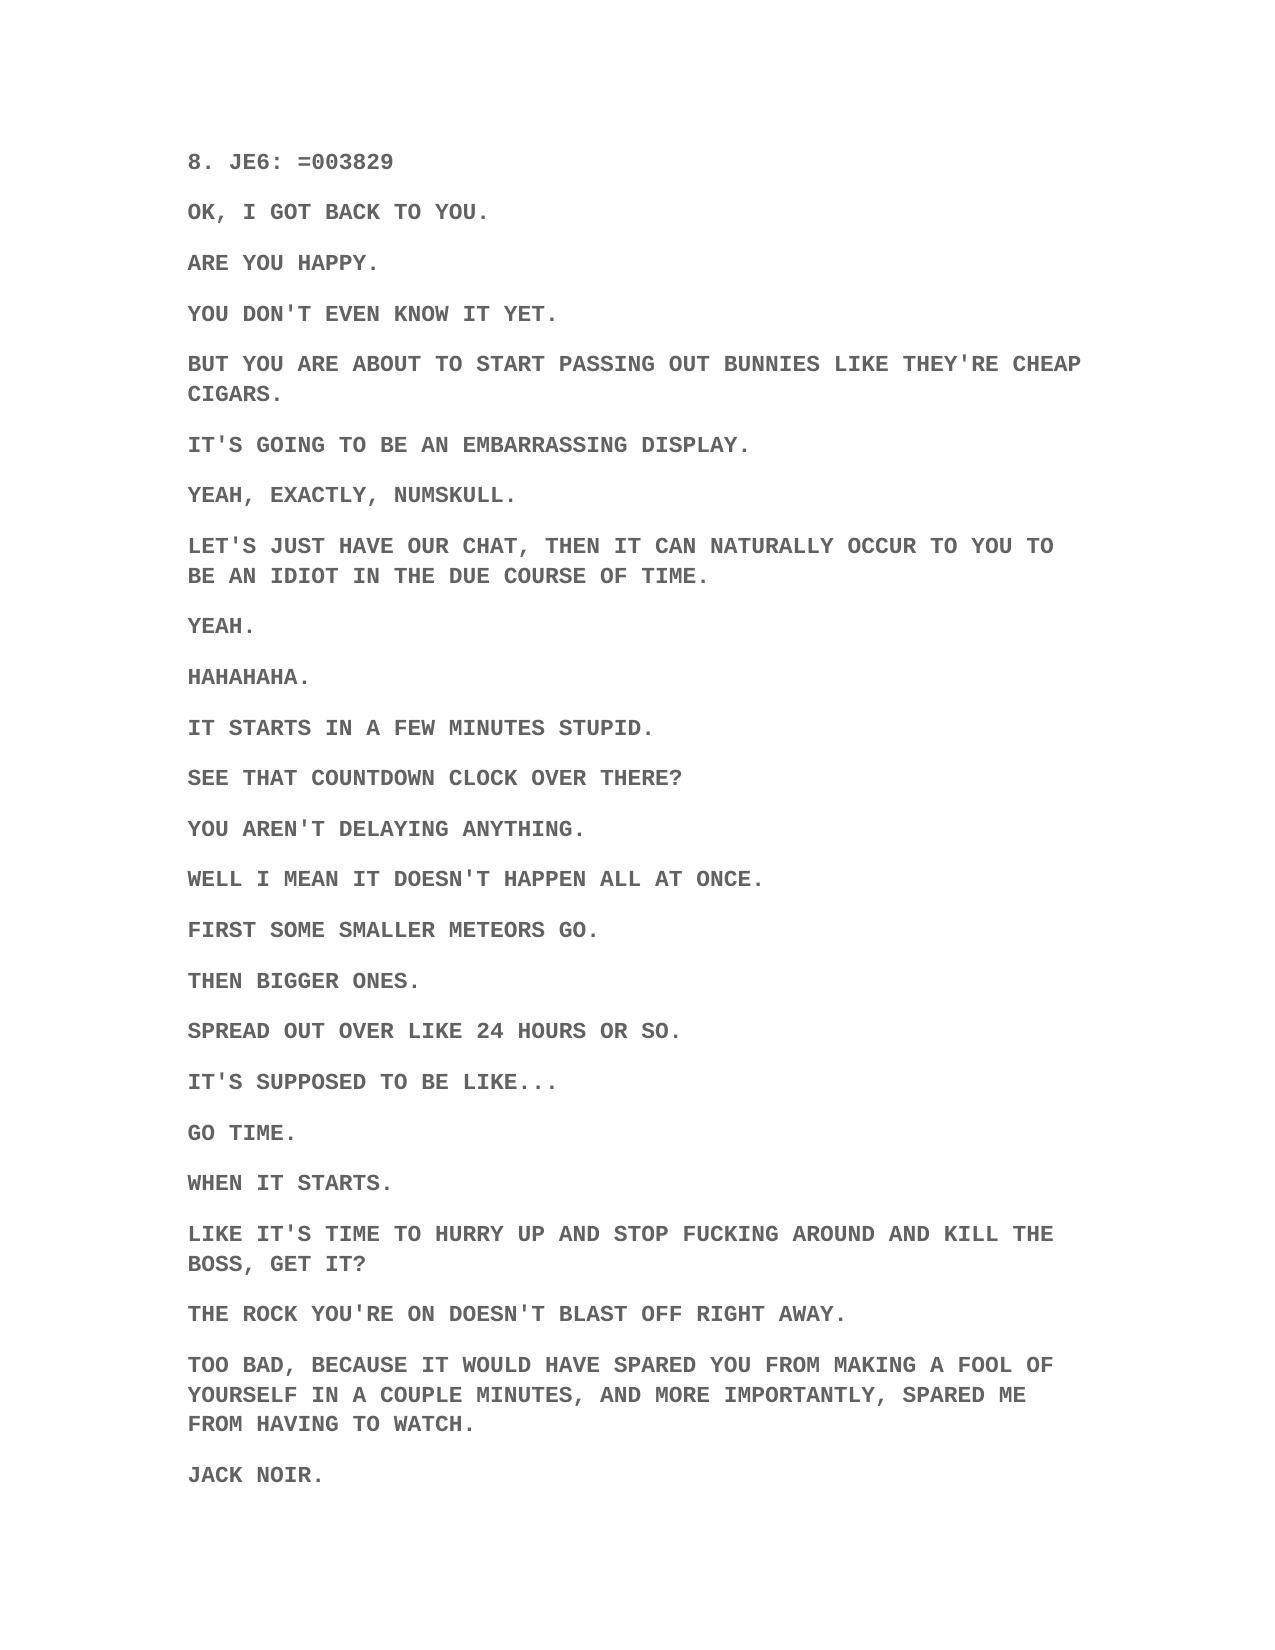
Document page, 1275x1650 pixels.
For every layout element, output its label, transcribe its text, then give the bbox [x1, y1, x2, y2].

text BUT YOU ARE ABOUT TO START PASSING OUT BUNNIES LIKE THEY'RE CHEAP CIGARS. [187, 352, 1087, 408]
text WELL I MEAN IT DOESN'T HAPPEN ALL AT ONCE. [187, 868, 1087, 894]
text LET'S JUST HAVE OUR CHAT, THEN IT CAN NATURALLY OCCUR TO YOU TO BE AN IDIOT IN THE DUE COURSE OF TIME. [187, 534, 1087, 590]
text FIRST SOME SMALLER METEORS GO. [187, 918, 1087, 944]
text ARE YOU HAPPY. [187, 251, 1087, 277]
text JACK NOIR. [187, 1463, 1087, 1489]
text IT'S GOING TO BE AN EMBARRASSING DISPLAY. [187, 433, 1087, 459]
text THE ROCK YOU'RE ON DOESN'T BLAST OFF RIGHT AWAY. [187, 1302, 1087, 1328]
text TOO BAD, BECAUSE IT WOULD HAVE SPARED YOU FROM MAKING A FOOL OF YOURSELF IN A COUPLE MINUTES, AND MORE IMPORTANTLY, SPARED ME FROM HAVING TO WATCH. [187, 1353, 1087, 1439]
text WHEN IT STARTS. [187, 1171, 1087, 1197]
text SPREAD OUT OVER LIKE 24 HOURS OR SO. [187, 1019, 1087, 1046]
text YEAH. [187, 614, 1087, 641]
text YOU AREN'T DELAYING ANYTHING. [187, 817, 1087, 843]
text GO TIME. [187, 1121, 1087, 1147]
text IT'S SUPPOSED TO BE LIKE... [187, 1070, 1087, 1096]
text OK, I GOT BACK TO YOU. [187, 201, 1087, 227]
text HAHAHAHA. [187, 665, 1087, 691]
text YOU DON'T EVEN KNOW IT YET. [187, 302, 1087, 328]
text SEE THAT COUNTDOWN CLOCK OVER THERE? [187, 766, 1087, 792]
text IT STARTS IN A FEW MINUTES STUPID. [187, 716, 1087, 742]
text 8. JE6: =003829 [187, 150, 1087, 176]
text THEN BIGGER ONES. [187, 969, 1087, 995]
text LIKE IT'S TIME TO HURRY UP AND STOP FUCKING AROUND AND KILL THE BOSS, GET IT? [187, 1222, 1087, 1278]
text YEAH, EXACTLY, NUMSKULL. [187, 483, 1087, 509]
